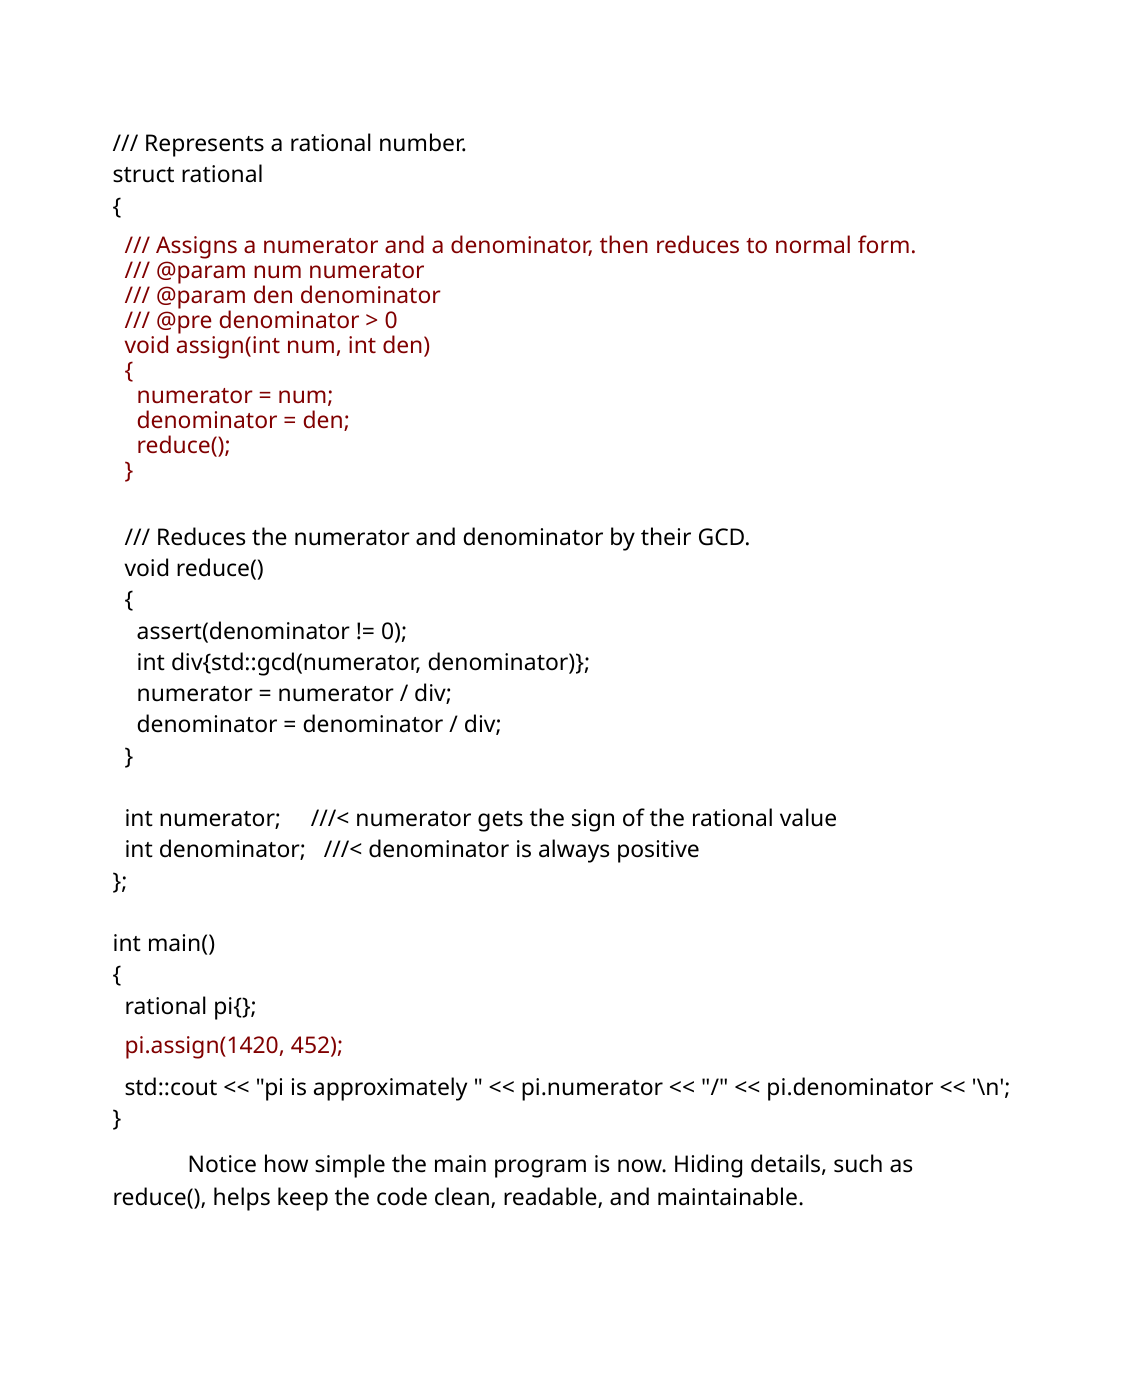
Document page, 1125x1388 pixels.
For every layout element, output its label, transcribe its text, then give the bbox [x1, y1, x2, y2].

text int main() [112, 927, 1012, 958]
text { [112, 190, 1012, 221]
text /// @param den denominator [112, 283, 997, 308]
text { [112, 958, 1012, 990]
text /// Represents a rational number. [112, 127, 1012, 158]
text { [112, 358, 997, 383]
text /// @pre denominator > 0 [112, 308, 997, 333]
text rational pi{}; [112, 990, 1012, 1021]
text std::cout << "pi is approximately " << pi.numerator << "/" << pi.denominator << '\n'; [112, 1071, 1012, 1102]
text void assign(int num, int den) [112, 333, 997, 358]
text } [112, 740, 1012, 771]
text } [112, 458, 997, 483]
text numerator = numerator / div; [112, 677, 1012, 708]
text { [112, 583, 1012, 615]
text int denominator; ///< denominator is always positive [112, 833, 1012, 865]
text denominator = den; [112, 408, 997, 433]
text /// @param num numerator [112, 258, 997, 283]
text pi.assign(1420, 452); [112, 1033, 997, 1058]
text denominator = denominator / div; [112, 708, 1012, 740]
text int numerator; ///< numerator gets the sign of the rational value [112, 802, 1012, 833]
text void reduce() [112, 552, 1012, 583]
text /// Reduces the numerator and denominator by their GCD. [112, 521, 1012, 552]
text struct rational [112, 158, 1012, 190]
text numerator = num; [112, 383, 997, 408]
text Notice how simple the main program is now. Hiding details, such as reduce(), helps keep the code clean, readable, and maintainable. [112, 1146, 1012, 1213]
text /// Assigns a numerator and a denominator, then reduces to normal form. [112, 233, 997, 258]
text int div{std::gcd(numerator, denominator)}; [112, 646, 1012, 677]
text assert(denominator != 0); [112, 615, 1012, 646]
text }; [112, 865, 1012, 896]
text reduce(); [112, 433, 997, 458]
text } [112, 1102, 1012, 1133]
